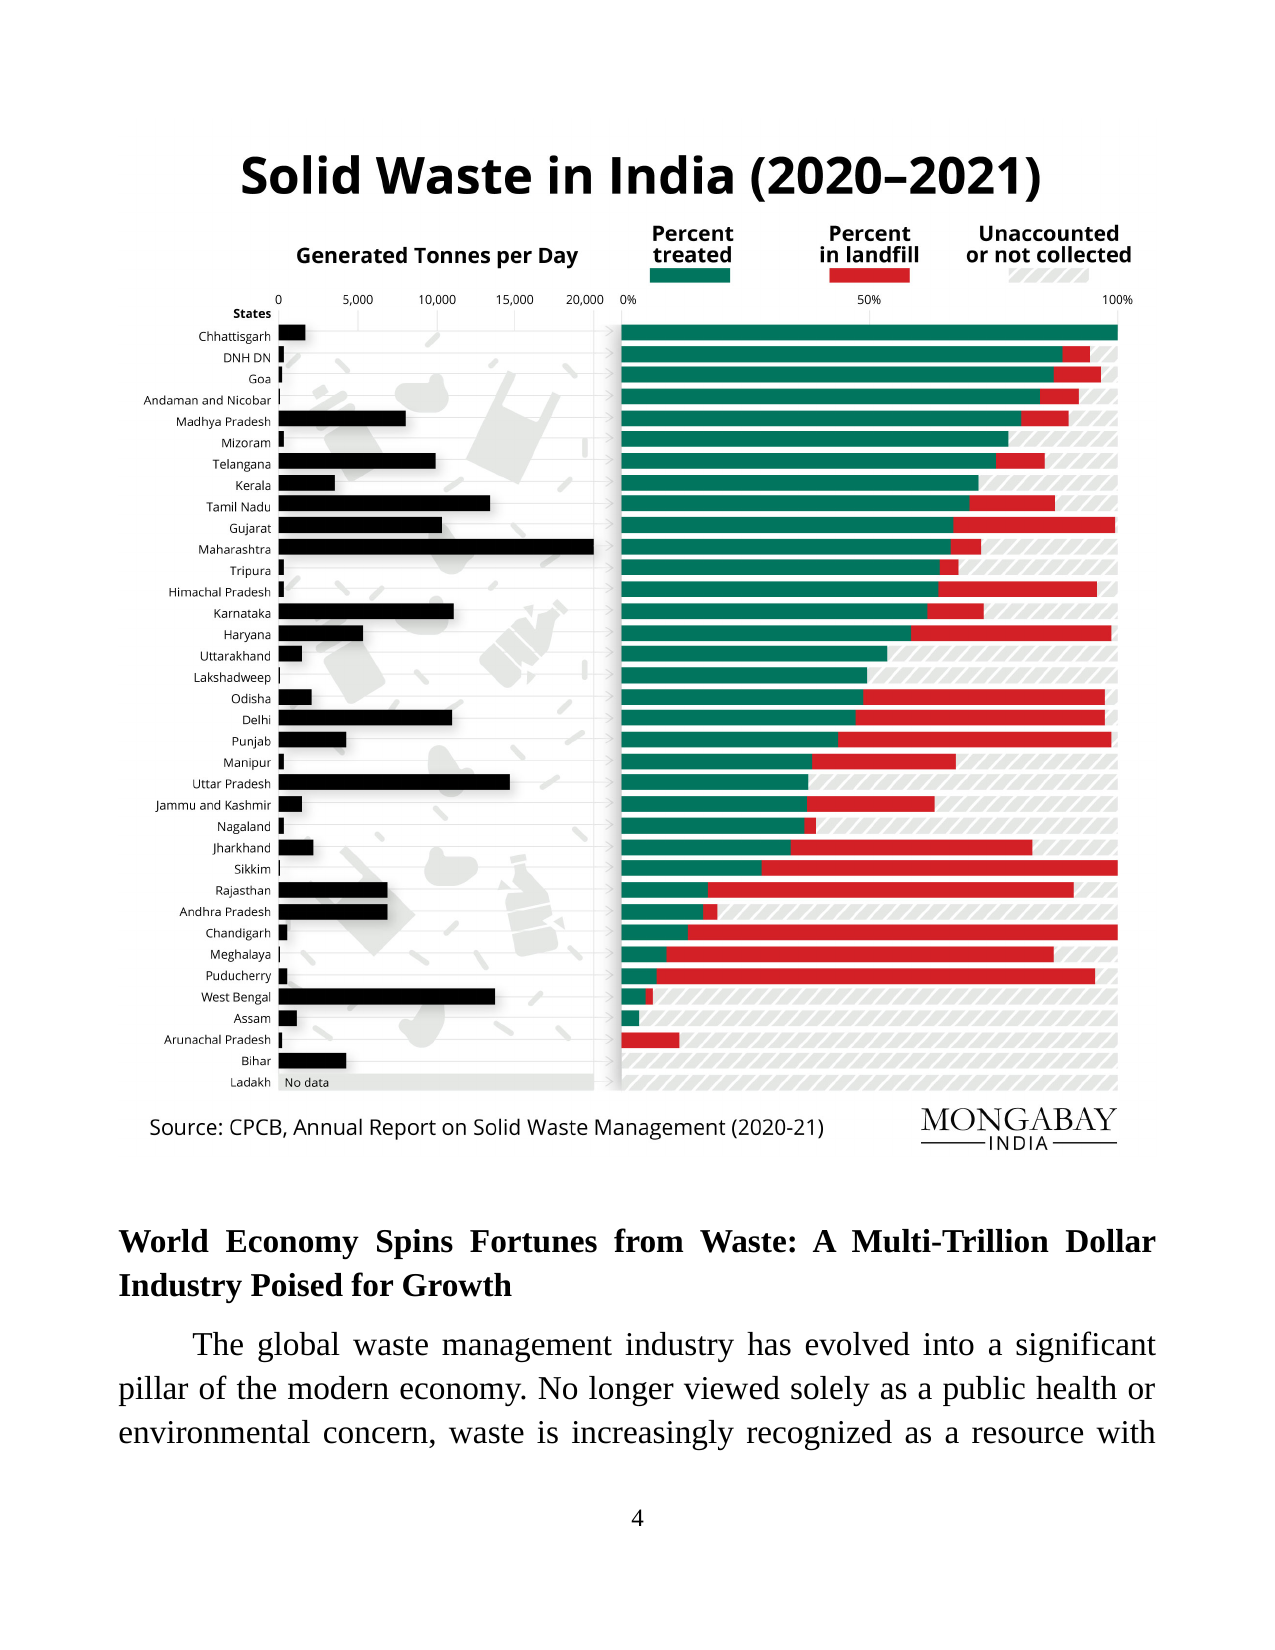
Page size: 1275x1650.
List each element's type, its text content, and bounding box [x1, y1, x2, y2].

subtitle World Economy Spins Fortunes from Waste: A Multi-Trillion Dollar Industry Poised for Growth [118, 1221, 1157, 1304]
text The global waste management industry has evolved into a significant pillar of the modern economy. No longer viewed solely as a public health or environmental concern, waste is increasingly recognized as a resource with [118, 1324, 1157, 1450]
picture [118, 118, 1157, 1157]
